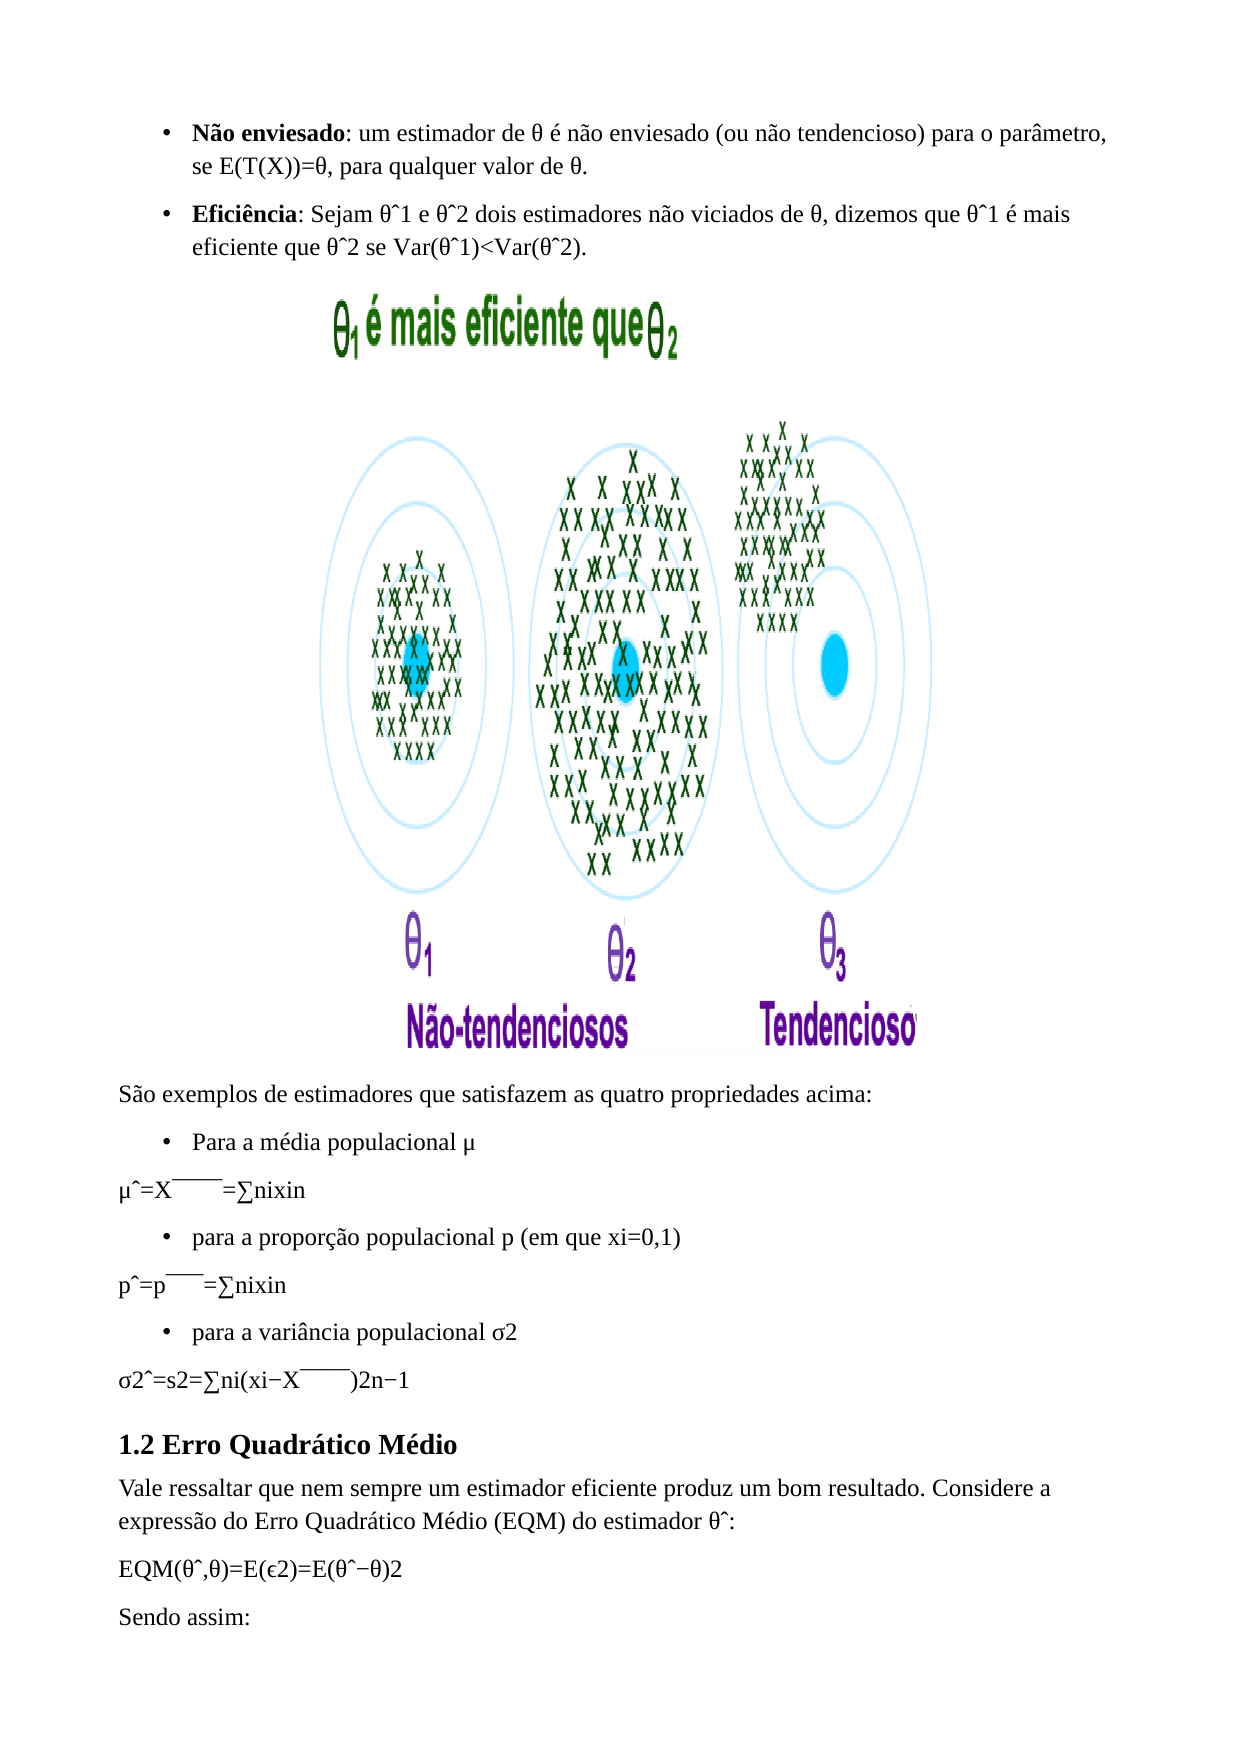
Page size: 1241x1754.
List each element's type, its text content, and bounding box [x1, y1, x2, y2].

text Sendo assim: [118, 1602, 1122, 1630]
list para a variância populacional σ2 [162, 1317, 1122, 1346]
list Não enviesado: um estimador de θ é não enviesado (ou não tendencioso) para o parâmetro, se E(T(X))=θ, para qualquer valor de θ. [162, 118, 1122, 180]
text pˆ=p¯¯¯=∑nixin [118, 1270, 1122, 1299]
text EQM(θˆ,θ)=E(ϵ2)=E(θˆ−θ)2 [118, 1554, 1122, 1583]
text São exemplos de estimadores que satisfazem as quatro propriedades acima: [118, 1079, 1122, 1108]
text μˆ=X¯¯¯¯=∑nixin [118, 1175, 1122, 1203]
list Para a média populacional μ [162, 1127, 1122, 1156]
list para a proporção populacional p (em que xi=0,1) [162, 1222, 1122, 1251]
picture [307, 279, 933, 1061]
text Vale ressaltar que nem sempre um estimador eficiente produz um bom resultado. Considere a expressão do Erro Quadrático Médio (EQM) do estimador θˆ: [118, 1473, 1122, 1535]
list Eficiência: Sejam θˆ1 e θˆ2 dois estimadores não viciados de θ, dizemos que θˆ1 é mais eficiente que θˆ2 se Var(θˆ1)<Var(θˆ2). [162, 199, 1122, 261]
text σ2ˆ=s2=∑ni(xi−X¯¯¯¯)2n−1 [118, 1365, 1122, 1394]
subtitle 1.2 Erro Quadrático Médio [118, 1427, 1122, 1461]
